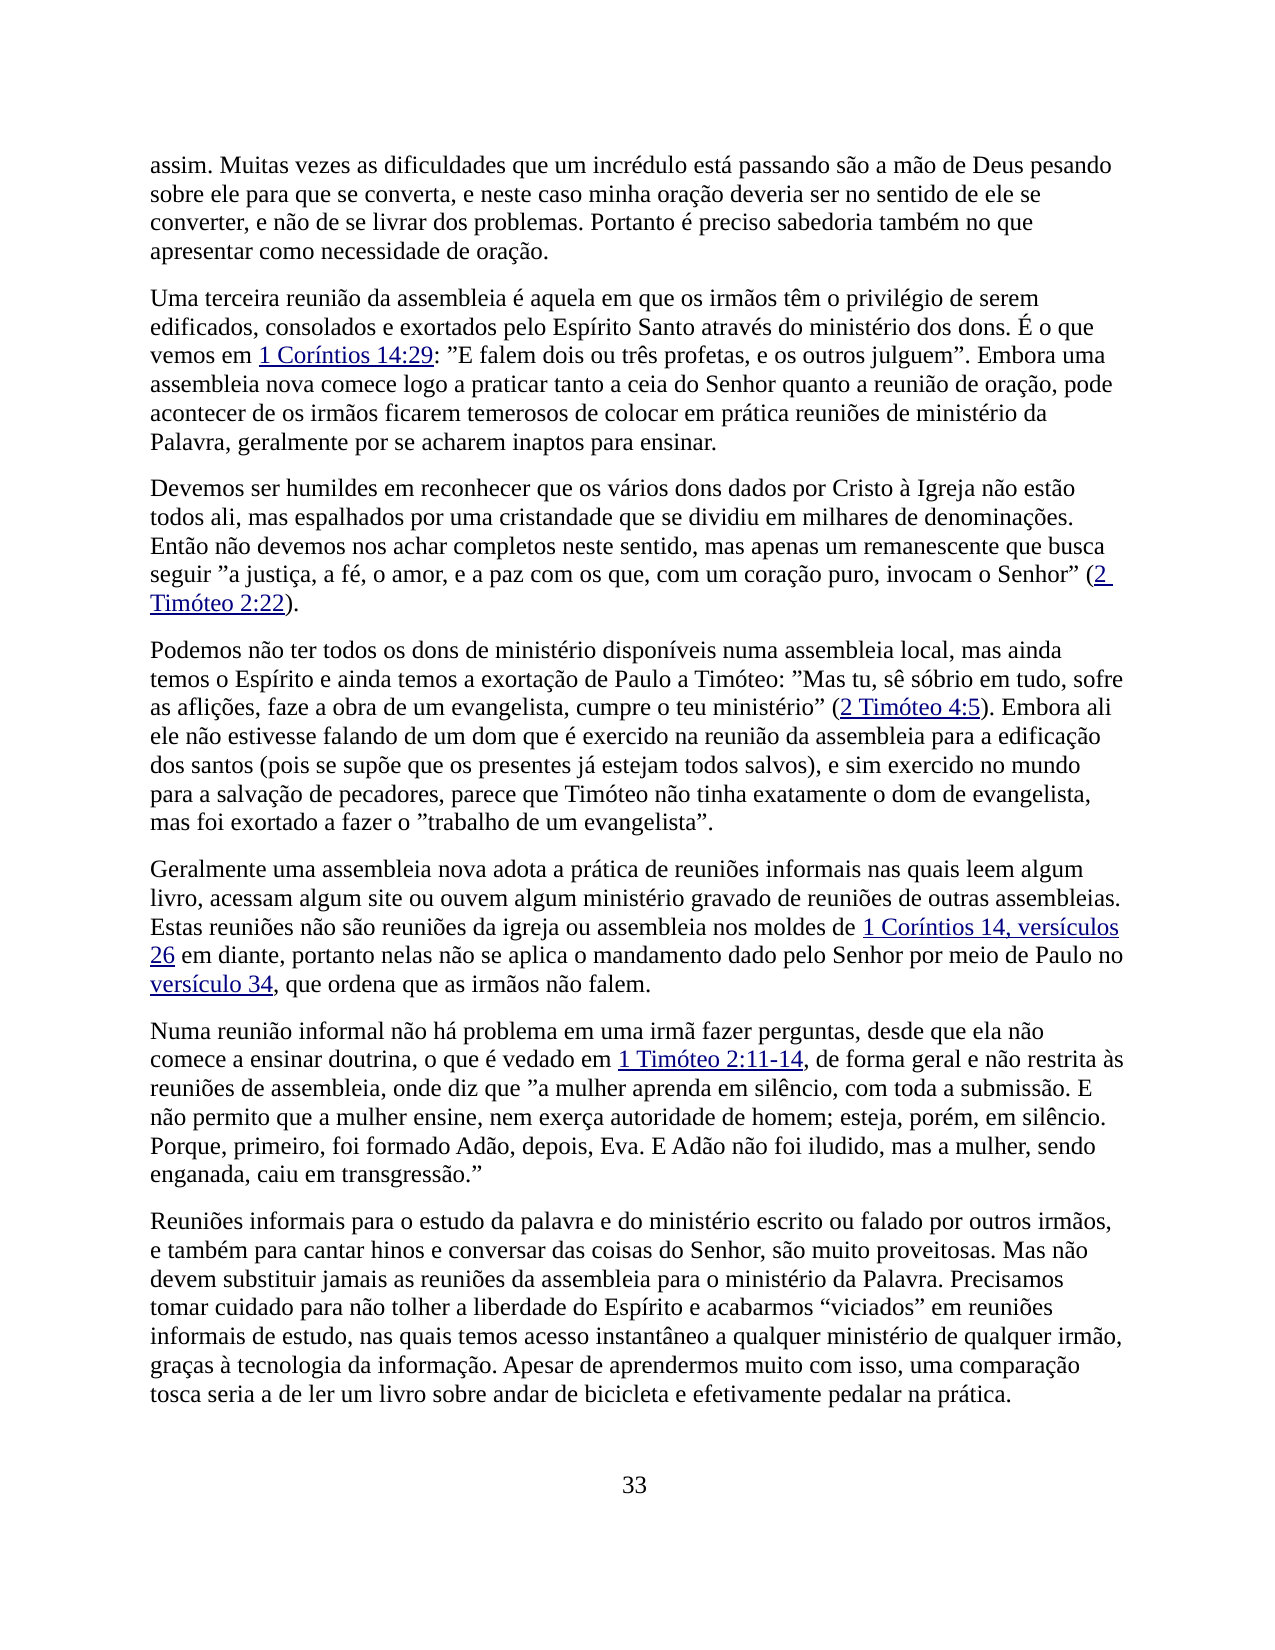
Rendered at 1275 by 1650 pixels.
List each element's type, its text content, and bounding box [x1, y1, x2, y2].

text Uma terceira reunião da assembleia é aquela em que os irmãos têm o privilégio de serem edificados, consolados e exortados pelo Espírito Santo através do ministério dos dons. É o que vemos em 1 Coríntios 14:29: ”E falem dois ou três profetas, e os outros julguem”. Embora uma assembleia nova comece logo a praticar tanto a ceia do Senhor quanto a reunião de oração, pode acontecer de os irmãos ficarem temerosos de colocar em prática reuniões de ministério da Palavra, geralmente por se acharem inaptos para ensinar. [150, 283, 1125, 455]
text Geralmente uma assembleia nova adota a prática de reuniões informais nas quais leem algum livro, acessam algum site ou ouvem algum ministério gravado de reuniões de outras assembleias. Estas reuniões não são reuniões da igreja ou assembleia nos moldes de 1 Coríntios 14, versículos 26 em diante, portanto nelas não se aplica o mandamento dado pelo Senhor por meio de Paulo no versículo 34, que ordena que as irmãos não falem. [150, 854, 1125, 998]
text Numa reunião informal não há problema em uma irmã fazer perguntas, desde que ela não comece a ensinar doutrina, o que é vedado em 1 Timóteo 2:11-14, de forma geral e não restrita às reuniões de assembleia, onde diz que ”a mulher aprenda em silêncio, com toda a submissão. E não permito que a mulher ensine, nem exerça autoridade de homem; esteja, porém, em silêncio. Porque, primeiro, foi formado Adão, depois, Eva. E Adão não foi iludido, mas a mulher, sendo enganada, caiu em transgressão.” [150, 1016, 1125, 1188]
text Devemos ser humildes em reconhecer que os vários dons dados por Cristo à Igreja não estão todos ali, mas espalhados por uma cristandade que se dividiu em milhares de denominações. Então não devemos nos achar completos neste sentido, mas apenas um remanescente que busca seguir ”a justiça, a fé, o amor, e a paz com os que, com um coração puro, invocam o Senhor” (2 Timóteo 2:22). [150, 473, 1125, 617]
text assim. Muitas vezes as dificuldades que um incrédulo está passando são a mão de Deus pesando sobre ele para que se converta, e neste caso minha oração deveria ser no sentido de ele se converter, e não de se livrar dos problemas. Portanto é preciso sabedoria também no que apresentar como necessidade de oração. [150, 150, 1125, 265]
text Podemos não ter todos os dons de ministério disponíveis numa assembleia local, mas ainda temos o Espírito e ainda temos a exortação de Paulo a Timóteo: ”Mas tu, sê sóbrio em tudo, sofre as aflições, faze a obra de um evangelista, cumpre o teu ministério” (2 Timóteo 4:5). Embora ali ele não estivesse falando de um dom que é exercido na reunião da assembleia para a edificação dos santos (pois se supõe que os presentes já estejam todos salvos), e sim exercido no mundo para a salvação de pecadores, parece que Timóteo não tinha exatamente o dom de evangelista, mas foi exortado a fazer o ”trabalho de um evangelista”. [150, 635, 1125, 836]
text Reuniões informais para o estudo da palavra e do ministério escrito ou falado por outros irmãos, e também para cantar hinos e conversar das coisas do Senhor, são muito proveitosas. Mas não devem substituir jamais as reuniões da assembleia para o ministério da Palavra. Precisamos tomar cuidado para não tolher a liberdade do Espírito e acabarmos “viciados” em reuniões informais de estudo, nas quais temos acesso instantâneo a qualquer ministério de qualquer irmão, graças à tecnologia da informação. Apesar de aprendermos muito com isso, uma comparação tosca seria a de ler um livro sobre andar de bicicleta e efetivamente pedalar na prática. [150, 1206, 1125, 1407]
